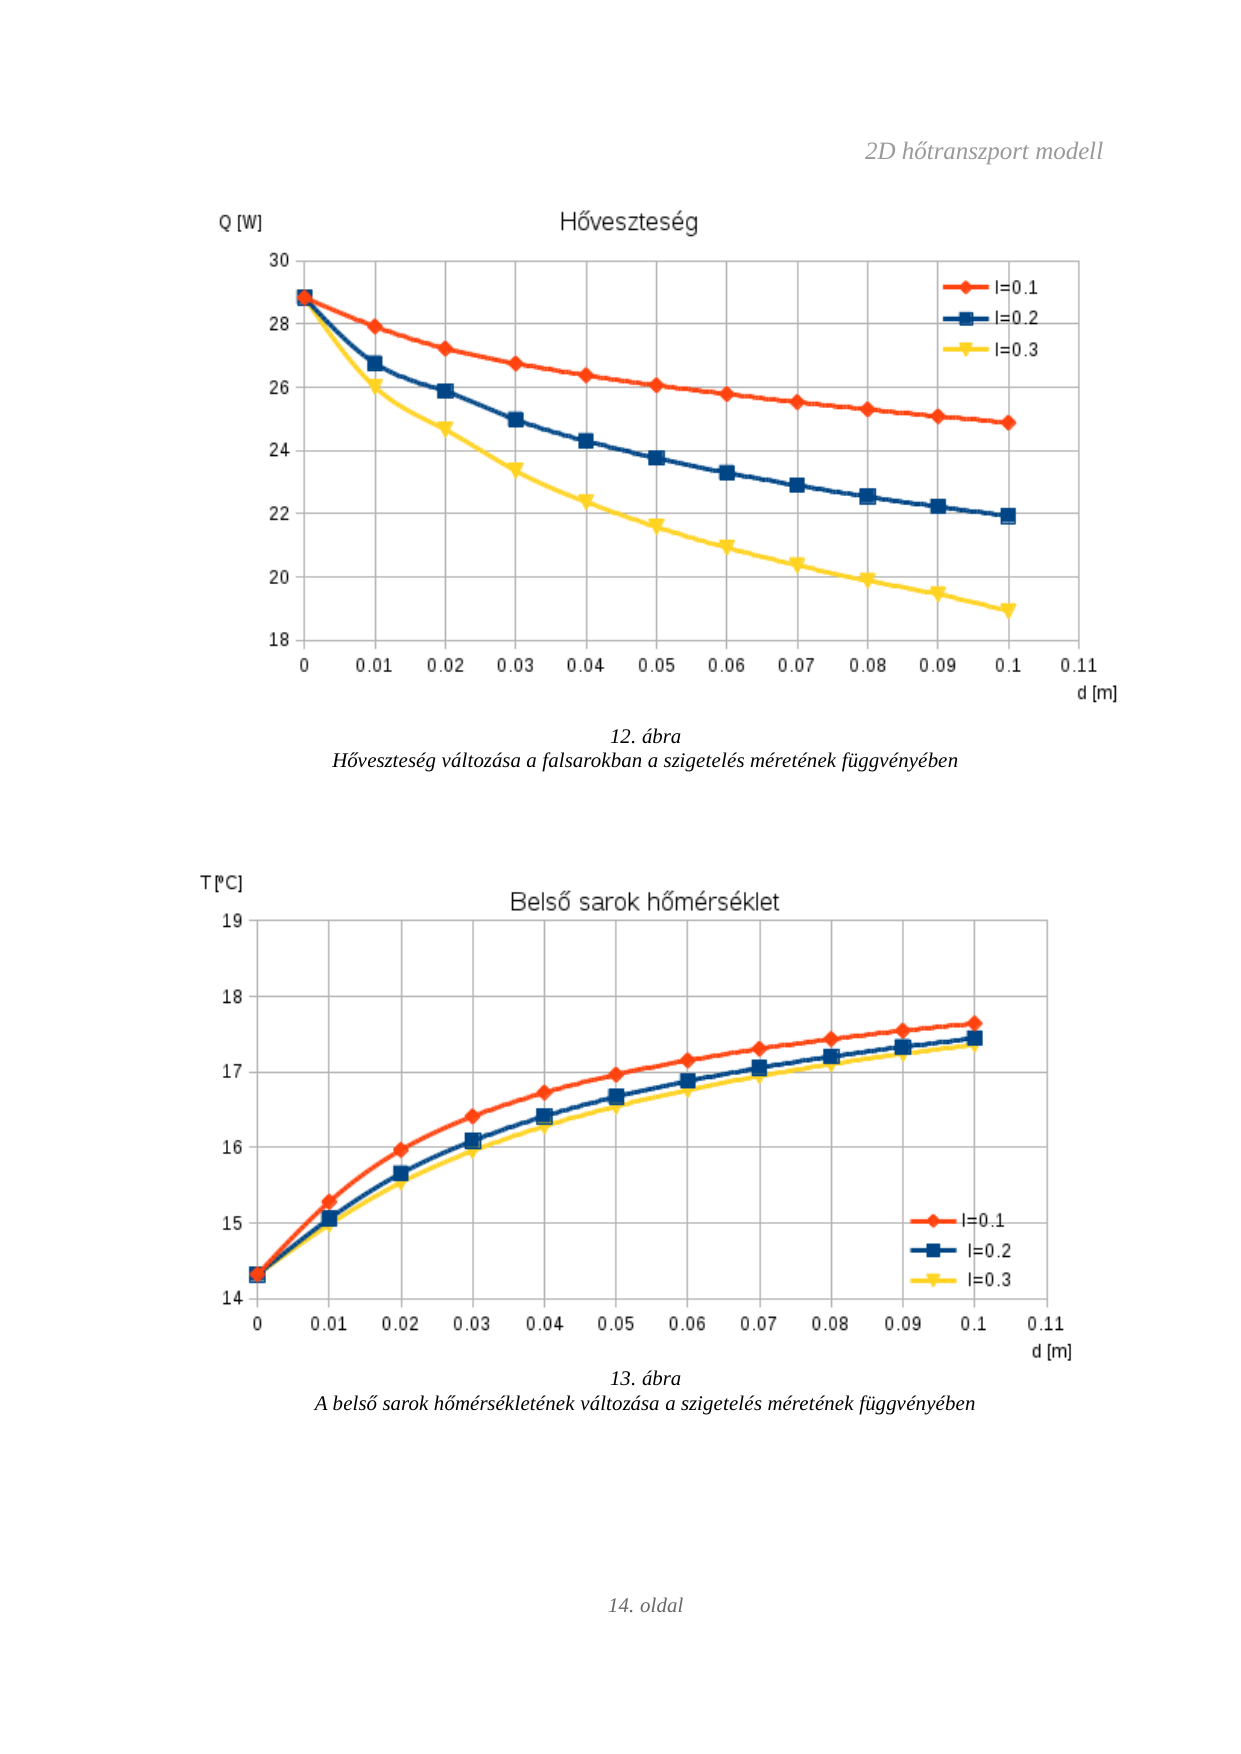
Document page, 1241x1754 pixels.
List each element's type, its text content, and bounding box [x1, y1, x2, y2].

text 13. ábra [187, 1367, 1106, 1390]
text 12. ábra [187, 724, 1106, 748]
picture [187, 859, 1106, 1367]
text A belső sarok hőmérsékletének változása a szigetelés méretének függvényében [187, 1390, 1106, 1414]
text Hőveszteség változása a falsarokban a szigetelés méretének függvényében [187, 748, 1106, 772]
picture [208, 194, 1127, 710]
